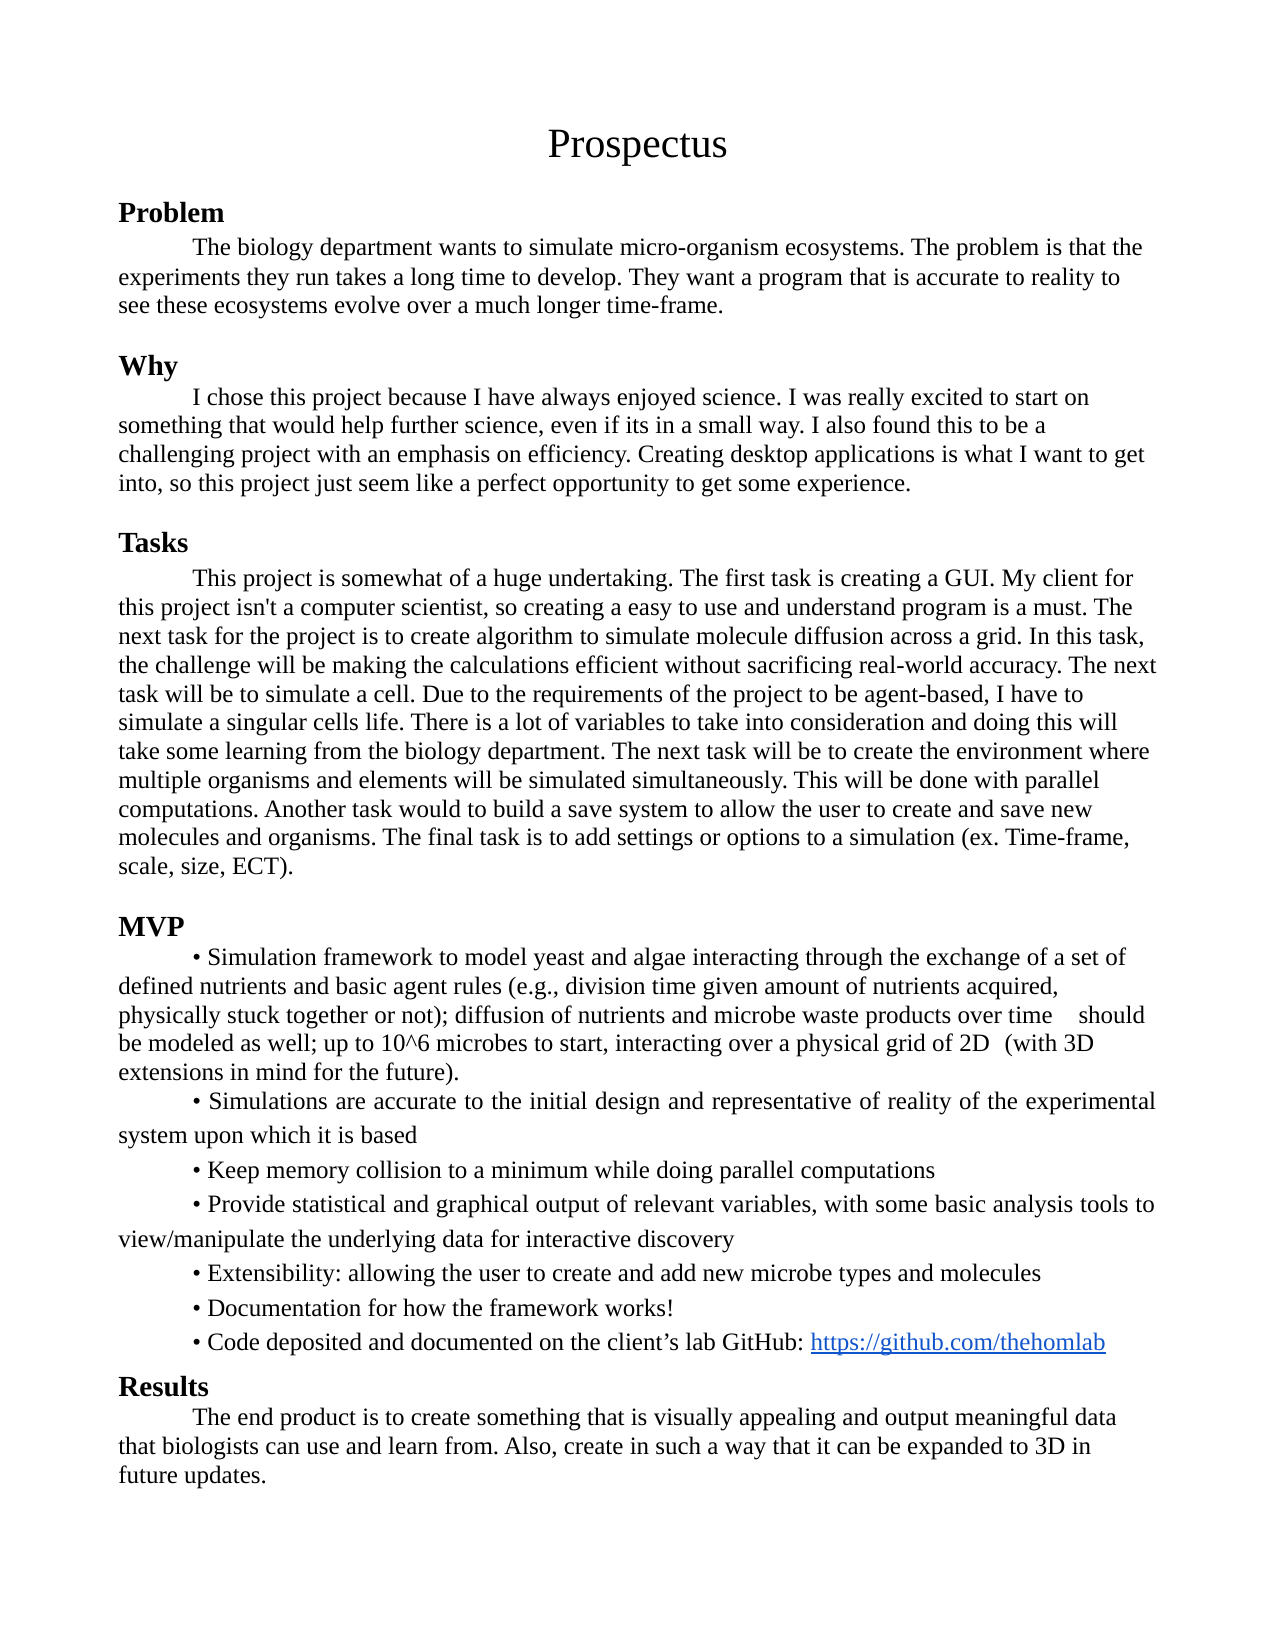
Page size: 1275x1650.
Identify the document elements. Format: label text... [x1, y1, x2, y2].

text The end product is to create something that is visually appealing and output meaningful data that biologists can use and learn from. Also, create in such a way that it can be expanded to 3D in future updates. [118, 1402, 1157, 1488]
text • Extensibility: allowing the user to create and add new microbe types and molecules [118, 1258, 1157, 1287]
text Problem [118, 195, 1157, 228]
text • Code deposited and documented on the client’s lab GitHub: https://github.com/thehomlab [118, 1327, 1157, 1356]
text • Documentation for how the framework works! [118, 1293, 1157, 1322]
text • Provide statistical and graphical output of relevant variables, with some basic analysis tools to view/manipulate the underlying data for interactive discovery [118, 1189, 1157, 1253]
text I chose this project because I have always enjoyed science. I was really excited to start on something that would help further science, even if its in a small way. I also found this to be a challenging project with an emphasis on efficiency. Creating desktop applications is what I want to get into, so this project just seem like a perfect opportunity to get some experience. [118, 382, 1157, 497]
text Prospectus [118, 118, 1157, 166]
text The biology department wants to simulate micro-organism ecosystems. The problem is that the experiments they run takes a long time to develop. They want a program that is accurate to reality to see these ecosystems evolve over a much longer time-frame. [118, 228, 1157, 319]
text • Simulation framework to model yeast and algae interacting through the exchange of a set of defined nutrients and basic agent rules (e.g., division time given amount of nutrients acquired, physically stuck together or not); diffusion of nutrients and microbe waste products over time should be modeled as well; up to 10^6 microbes to start, interacting over a physical grid of 2D (with 3D extensions in mind for the future). [118, 942, 1157, 1086]
text Why [118, 348, 1157, 382]
text MVP [118, 909, 1157, 942]
text • Keep memory collision to a minimum while doing parallel computations [118, 1155, 1157, 1184]
text Results [118, 1369, 1157, 1402]
text • Simulations are accurate to the initial design and representative of reality of the experimental system upon which it is based [118, 1086, 1157, 1149]
text This project is somewhat of a huge undertaking. The first task is creating a GUI. My client for this project isn't a computer scientist, so creating a easy to use and understand program is a must. The next task for the project is to create algorithm to simulate molecule diffusion across a grid. In this task, the challenge will be making the calculations efficient without sacrificing real-world accuracy. The next task will be to simulate a cell. Due to the requirements of the project to be agent-based, I have to simulate a singular cells life. There is a lot of variables to take into consideration and doing this will take some learning from the biology department. The next task will be to create the environment where multiple organisms and elements will be simulated simultaneously. This will be done with parallel computations. Another task would to build a save system to allow the user to create and save new molecules and organisms. The final task is to add settings or options to a simulation (ex. Time-frame, scale, size, ECT). [118, 559, 1157, 880]
text Tasks [118, 525, 1157, 559]
